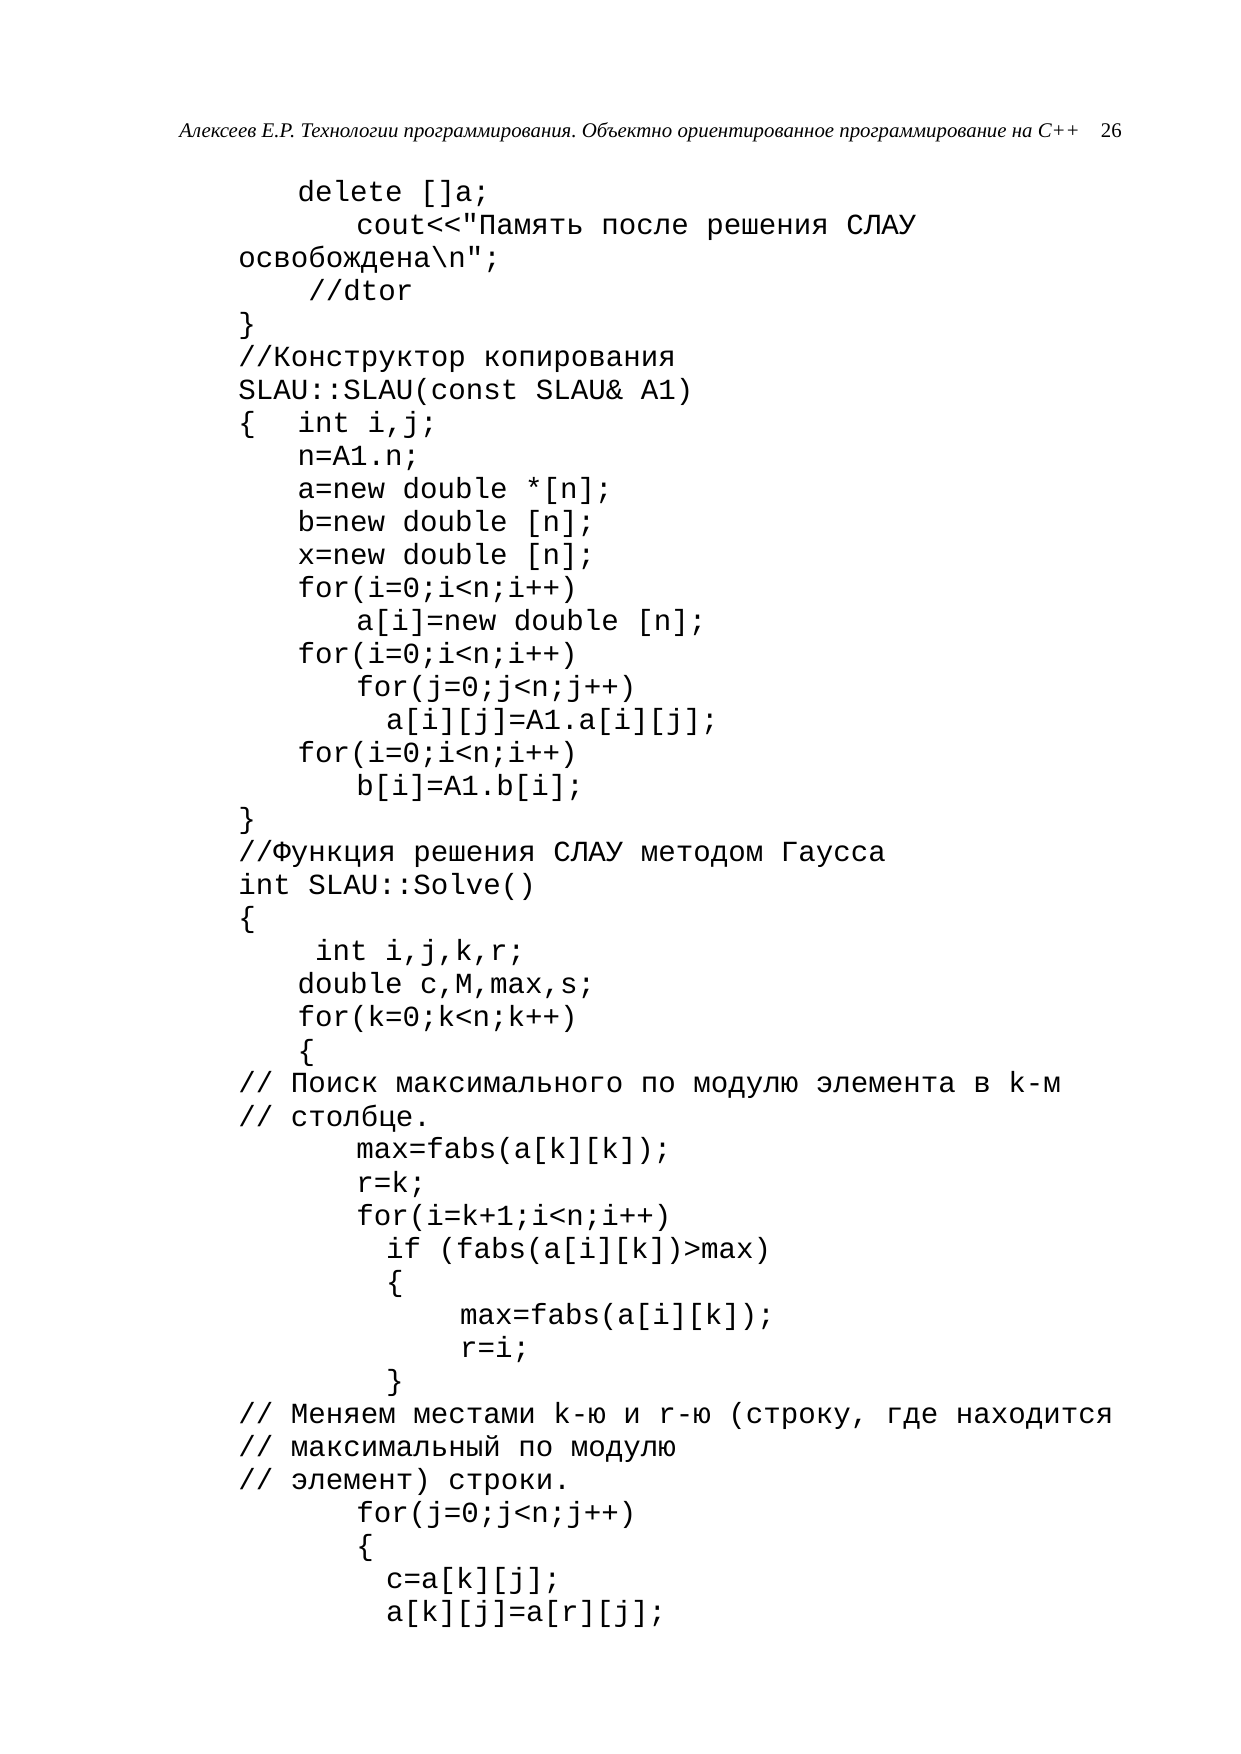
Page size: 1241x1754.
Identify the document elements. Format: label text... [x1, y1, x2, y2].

text r=i; [238, 1333, 1121, 1366]
text for(i=0;i<n;i++) [238, 738, 1121, 771]
text //Конструктор копирования [238, 342, 1121, 375]
text c=a[k][j]; [238, 1564, 1121, 1597]
text { [238, 1531, 1121, 1564]
text // Поиск максимального по модулю элемента в k-м [238, 1069, 1121, 1102]
text for(i=k+1;i<n;i++) [238, 1201, 1121, 1234]
text int SLAU::Solve() [238, 871, 1121, 903]
text // элемент) строки. [238, 1465, 1121, 1498]
text max=fabs(a[k][k]); [238, 1135, 1121, 1168]
text for(i=0;i<n;i++) [238, 573, 1121, 606]
text b[i]=A1.b[i]; [238, 771, 1121, 804]
text // Меняем местами k-ю и r-ю (строку, где находится [238, 1399, 1121, 1432]
text r=k; [238, 1168, 1121, 1201]
text } [238, 309, 1121, 342]
text cout<<"Память после решения СЛАУ освобождена\n"; [238, 210, 1121, 276]
text n=A1.n; [238, 441, 1121, 474]
text } [238, 1366, 1121, 1399]
text for(k=0;k<n;k++) [238, 1003, 1121, 1036]
text { int i,j; [238, 408, 1121, 441]
text a[k][j]=a[r][j]; [238, 1597, 1121, 1630]
text a[i][j]=A1.a[i][j]; [238, 705, 1121, 738]
text double c,M,max,s; [238, 969, 1121, 1003]
text b=new double [n]; [238, 507, 1121, 540]
text //Функция решения СЛАУ методом Гаусса [238, 837, 1121, 871]
text // столбце. [238, 1102, 1121, 1135]
text int i,j,k,r; [238, 937, 1121, 969]
text max=fabs(a[i][k]); [238, 1300, 1121, 1333]
text // максимальный по модулю [238, 1432, 1121, 1465]
text { [238, 1036, 1121, 1069]
text { [238, 903, 1121, 937]
text for(i=0;i<n;i++) [238, 639, 1121, 672]
text } [238, 804, 1121, 837]
text for(j=0;j<n;j++) [238, 672, 1121, 705]
text a[i]=new double [n]; [238, 606, 1121, 639]
text if (fabs(a[i][k])>max) [238, 1234, 1121, 1267]
text SLAU::SLAU(const SLAU& A1) [238, 375, 1121, 408]
text //dtor [238, 276, 1121, 309]
text for(j=0;j<n;j++) [238, 1498, 1121, 1531]
text { [238, 1267, 1121, 1300]
text delete []a; [238, 177, 1121, 210]
text x=new double [n]; [238, 540, 1121, 573]
text a=new double *[n]; [238, 474, 1121, 507]
